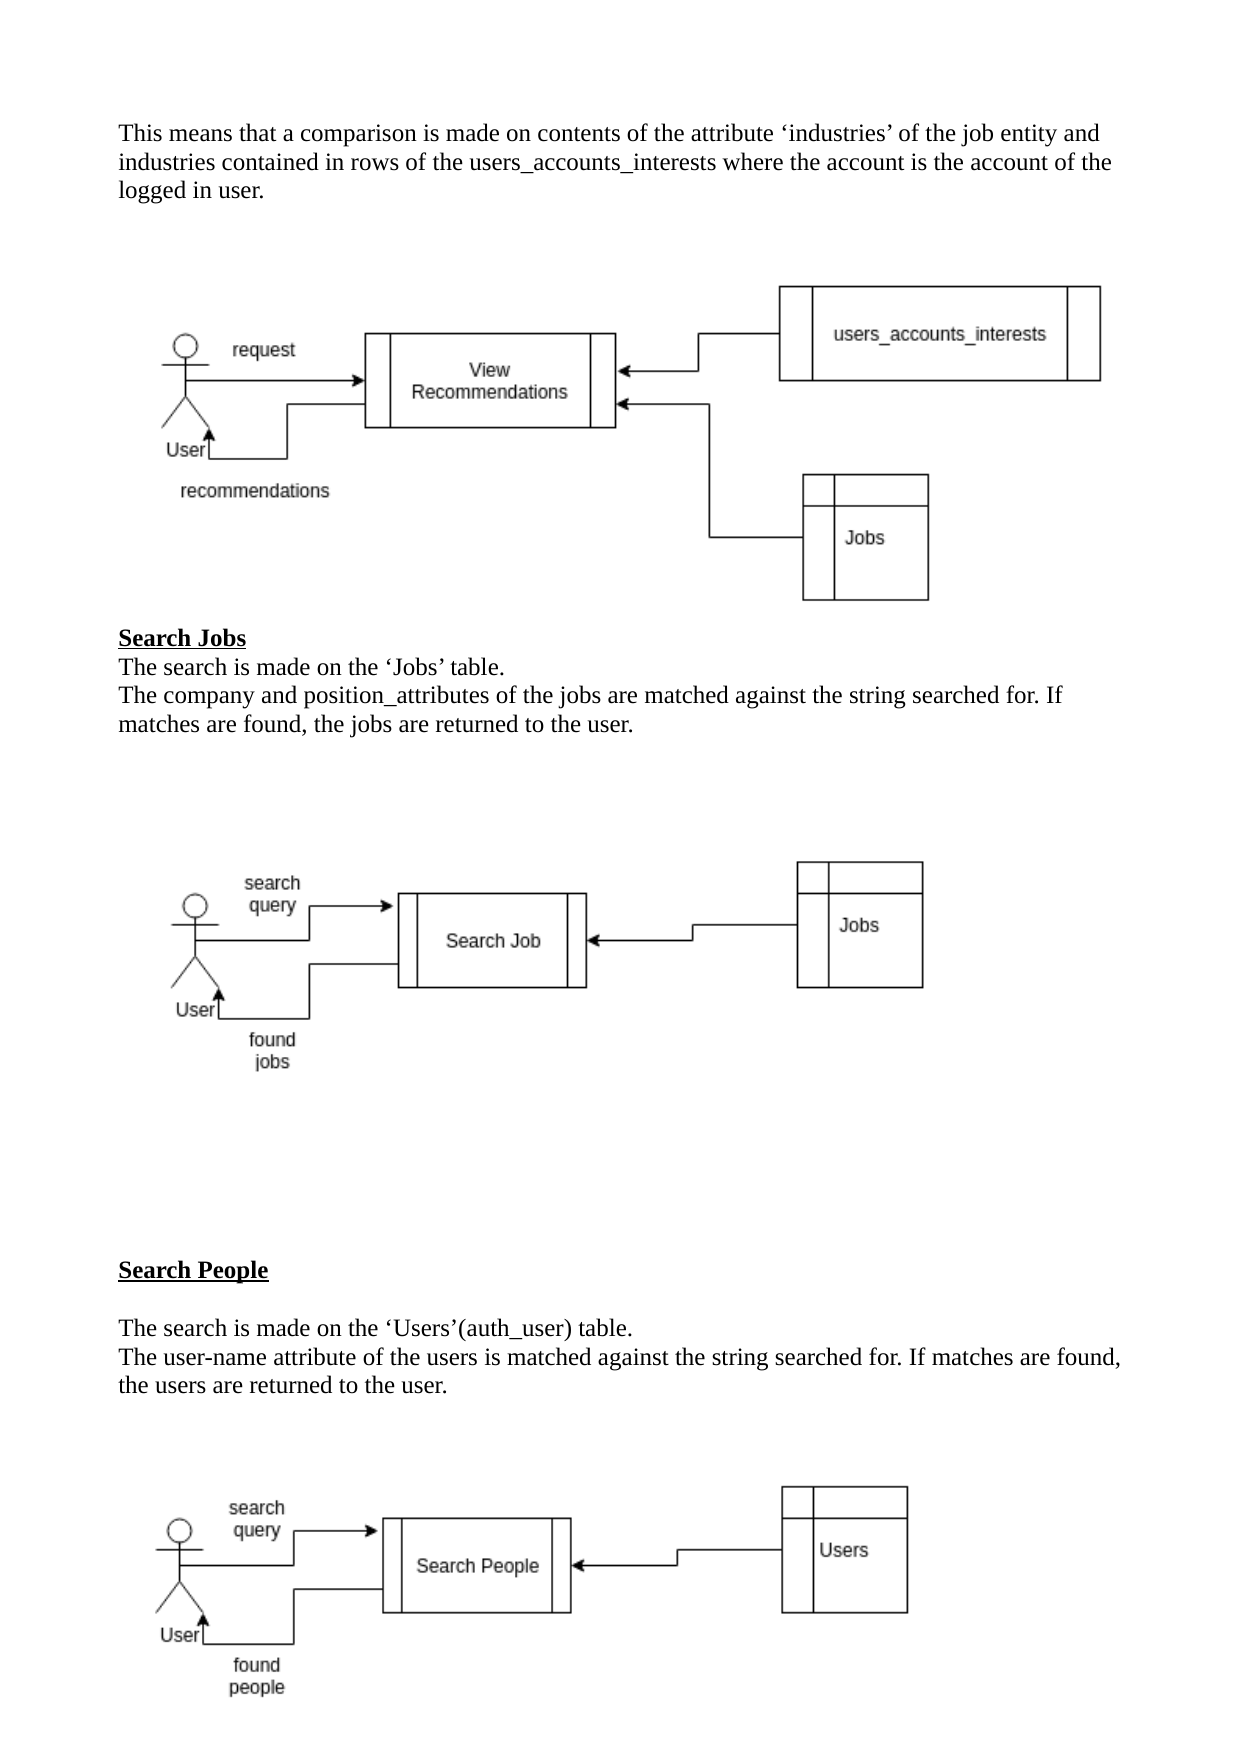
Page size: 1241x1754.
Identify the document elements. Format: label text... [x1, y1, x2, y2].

text Search People [118, 1255, 1122, 1284]
text The search is made on the ‘Jobs’ table. [118, 652, 1122, 680]
text The company and position_attributes of the jobs are matched against the string searched for. If matches are found, the jobs are returned to the user. [118, 680, 1122, 738]
text The search is made on the ‘Users’(auth_user) table. [118, 1313, 1122, 1342]
text The user-name attribute of the users is matched against the string searched for. If matches are found, the users are returned to the user. [118, 1342, 1122, 1399]
text This means that a comparison is made on contents of the attribute ‘industries’ of the job entity and industries contained in rows of the users_accounts_interests where the account is the account of the logged in user. [118, 118, 1122, 204]
text Search Jobs [118, 348, 1122, 652]
